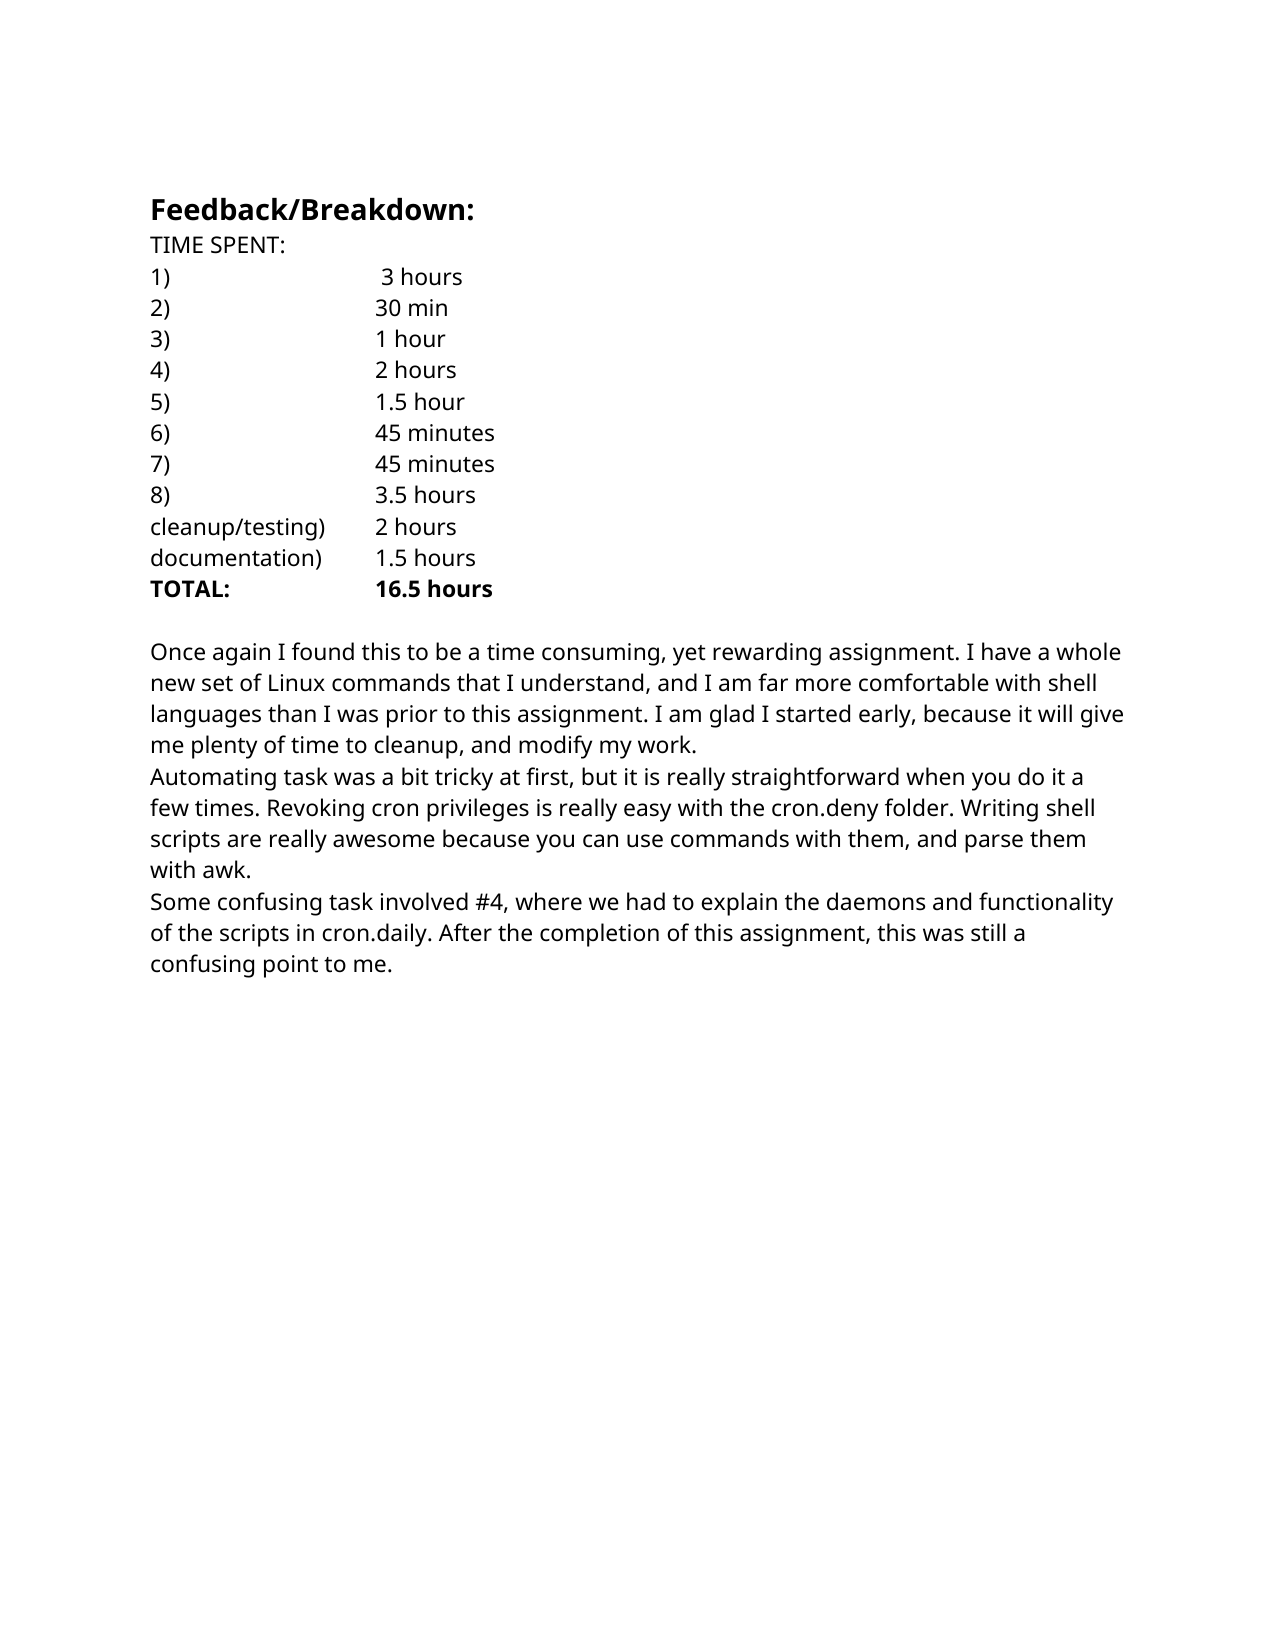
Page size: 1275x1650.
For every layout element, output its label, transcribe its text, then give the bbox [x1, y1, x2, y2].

text Automating task was a bit tricky at first, but it is really straightforward when you do it a few times. Revoking cron privileges is really easy with the cron.deny folder. Writing shell scripts are really awesome because you can use commands with them, and parse them with awk. [150, 761, 1125, 886]
text 7) 45 minutes [150, 448, 1125, 479]
text TIME SPENT: [150, 229, 1125, 261]
text 6) 45 minutes [150, 417, 1125, 448]
text 3) 1 hour [150, 323, 1125, 354]
text 8) 3.5 hours [150, 479, 1125, 511]
text 1) 3 hours [150, 261, 1125, 292]
text documentation) 1.5 hours [150, 542, 1125, 573]
text 2) 30 min [150, 292, 1125, 323]
text 5) 1.5 hour [150, 386, 1125, 417]
text TOTAL: 16.5 hours [150, 573, 1125, 604]
text Some confusing task involved #4, where we had to explain the daemons and functionality of the scripts in cron.daily. After the completion of this assignment, this was still a confusing point to me. [150, 886, 1125, 979]
text Once again I found this to be a time consuming, yet rewarding assignment. I have a whole new set of Linux commands that I understand, and I am far more comfortable with shell languages than I was prior to this assignment. I am glad I started early, because it will give me plenty of time to cleanup, and modify my work. [150, 636, 1125, 761]
text Feedback/Breakdown: [150, 190, 1125, 229]
text cleanup/testing) 2 hours [150, 511, 1125, 542]
text 4) 2 hours [150, 354, 1125, 386]
